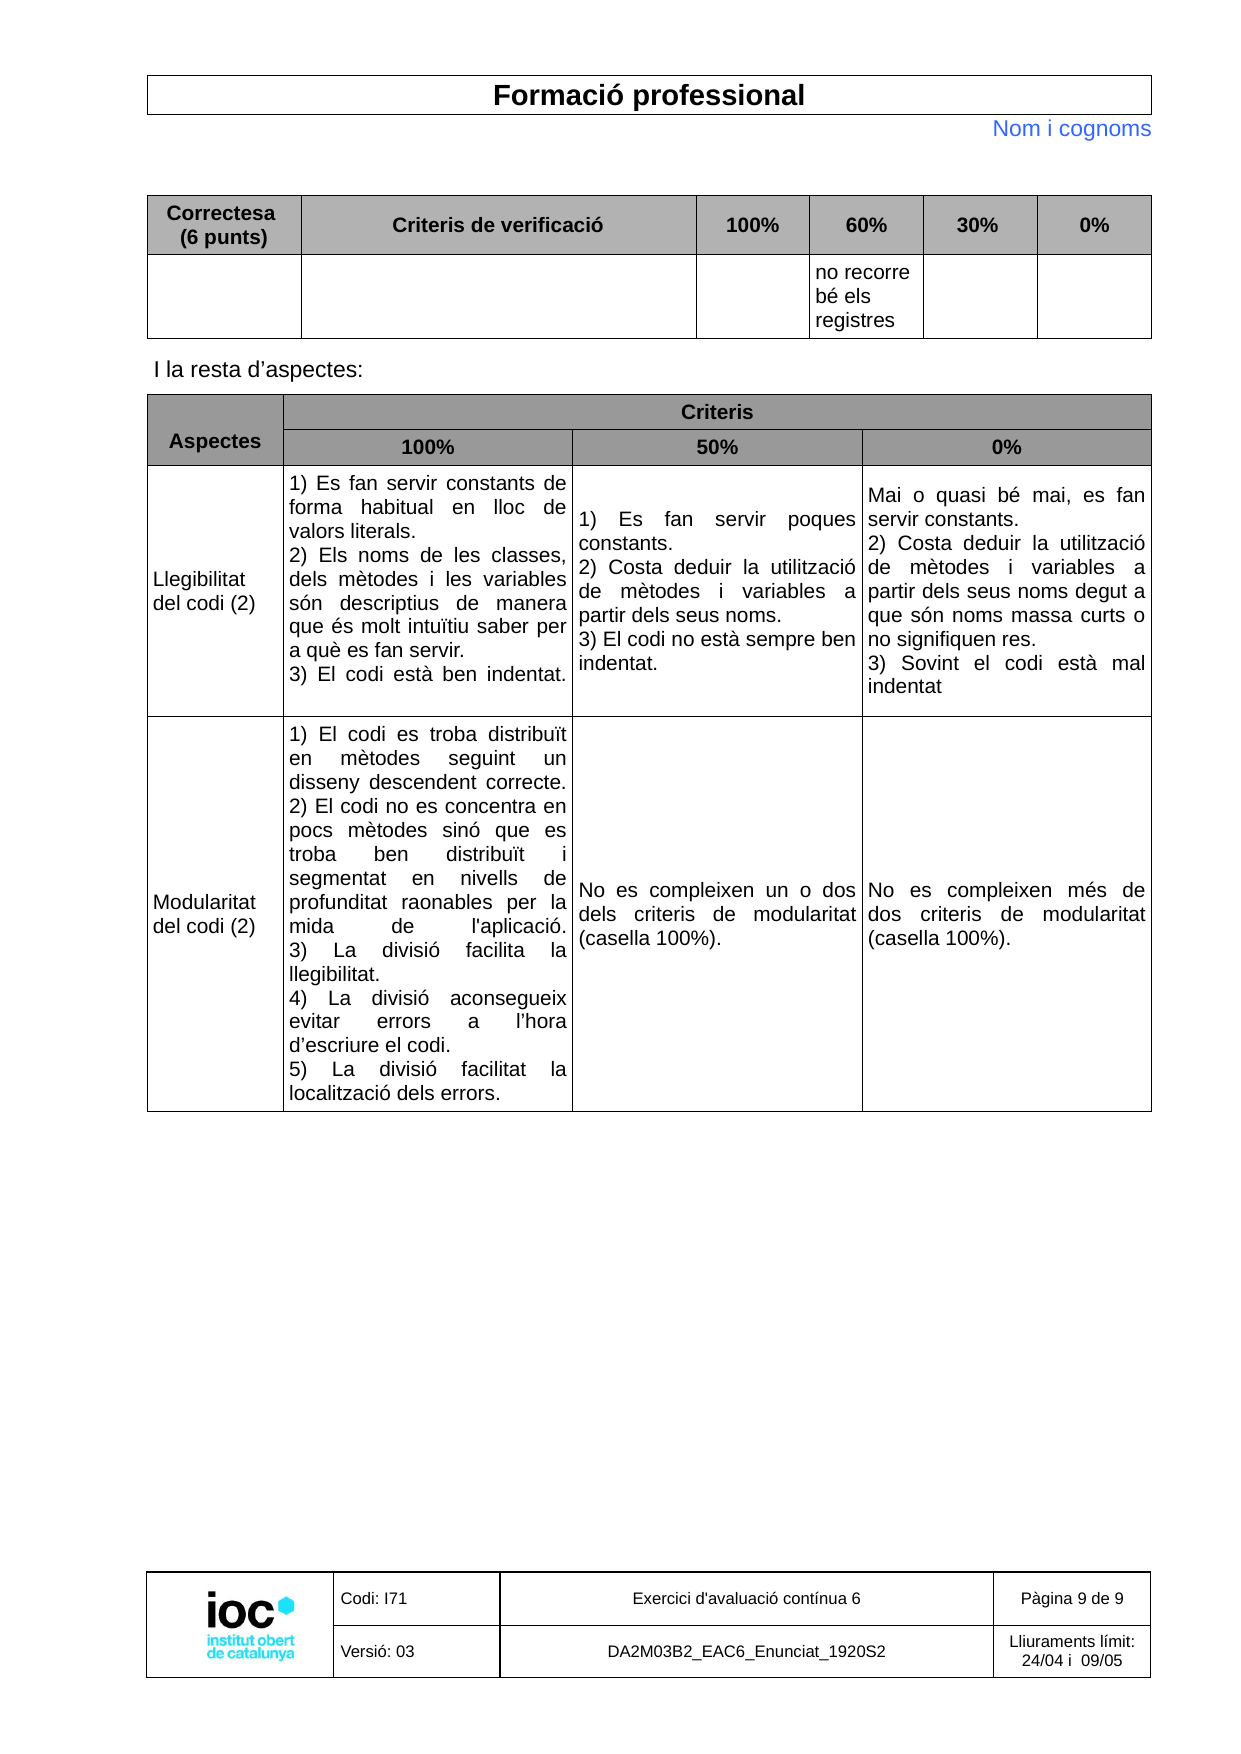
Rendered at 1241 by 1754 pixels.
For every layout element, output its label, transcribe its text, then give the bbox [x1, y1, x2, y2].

table_cell no recorre bé els registres [810, 255, 923, 338]
table_cell 50% [573, 430, 862, 465]
table_cell [148, 255, 301, 338]
picture [194, 1577, 308, 1672]
table_header Criteris de verificació [302, 196, 696, 254]
table_cell 1) Es fan servir poques constants. 2) Costa deduir la utilització de mètodes i variables a partir dels seus noms. 3) El codi no està sempre ben indentat. [573, 466, 862, 716]
table_header Criteris [284, 395, 1151, 429]
table_cell Modularitat del codi (2) [148, 717, 283, 1111]
table_cell 100% [284, 430, 572, 465]
table_cell No es compleixen un o dos dels criteris de modularitat (casella 100%). [573, 717, 862, 1111]
table_cell 1) El codi es troba distribuït en mètodes seguint un disseny descendent correcte. 2) El codi no es concentra en pocs mètodes sinó que es troba ben distribuït i segmentat en nivells de profunditat raonables per la mida de l'aplicació. 3) La divisió facilita la llegibilitat. 4) La divisió aconsegueix evitar errors a l’hora d’escriure el codi. 5) La divisió facilitat la localització dels errors. [284, 717, 572, 1111]
table_header 100% [697, 196, 809, 254]
table_cell No es compleixen més de dos criteris de modularitat (casella 100%). [863, 717, 1151, 1111]
text I la resta d’aspectes: [147, 356, 1151, 382]
table_cell 1) Es fan servir constants de forma habitual en lloc de valors literals. 2) Els noms de les classes, dels mètodes i les variables són descriptius de manera que és molt intuïtiu saber per a què es fan servir. 3) El codi està ben indentat. [284, 466, 572, 716]
table_header Aspectes [148, 395, 283, 465]
table_cell [302, 255, 696, 338]
table_cell Mai o quasi bé mai, es fan servir constants. 2) Costa deduir la utilització de mètodes i variables a partir dels seus noms degut a que són noms massa curts o no signifiquen res. 3) Sovint el codi està mal indentat [863, 466, 1151, 716]
table_cell [1038, 255, 1151, 338]
table_header 0% [1038, 196, 1151, 254]
table_cell 0% [863, 430, 1151, 465]
table_header 60% [810, 196, 923, 254]
table_cell [697, 255, 809, 338]
table_cell [924, 255, 1037, 338]
table_header 30% [924, 196, 1037, 254]
table_header Correctesa (6 punts) [148, 196, 301, 254]
table_cell Llegibilitat del codi (2) [148, 466, 283, 716]
